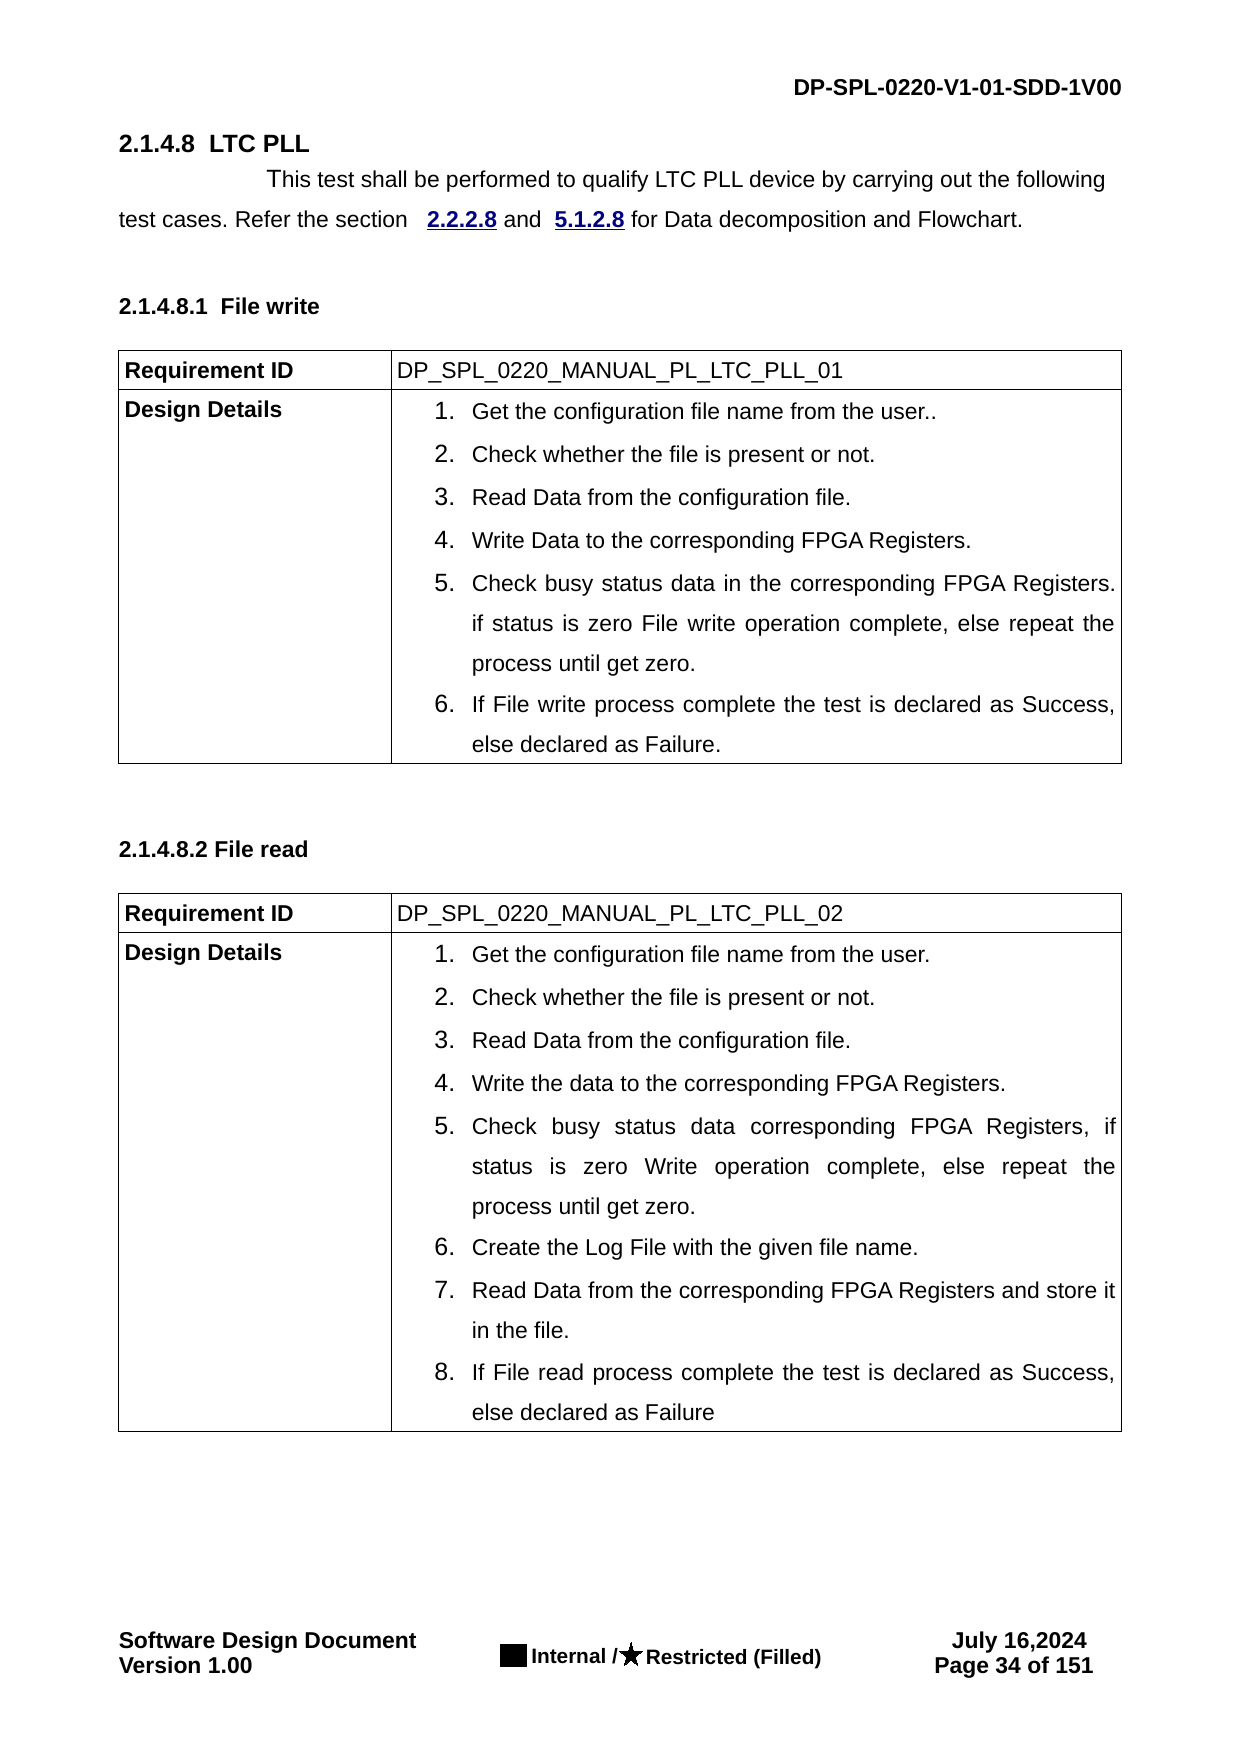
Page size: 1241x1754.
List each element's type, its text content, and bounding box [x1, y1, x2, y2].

subtitle LTC PLL [118, 129, 1122, 158]
table_cell Get the configuration file name from the user. Check whether the file is present or not. Read Data from the configuration file. Write the data to the corresponding FPGA Registers. Check busy status data corresponding FPGA Registers, if status is zero Write operation complete, else repeat the process until get zero. Create the Log File with the given file name. Read Data from the corresponding FPGA Registers and store it in the file. If File read process complete the test is declared as Success, else declared as Failure [392, 933, 1121, 1431]
table_cell Design Details [119, 390, 391, 763]
table_cell Get the configuration file name from the user.. Check whether the file is present or not. Read Data from the configuration file. Write Data to the corresponding FPGA Registers. Check busy status data in the corresponding FPGA Registers. if status is zero File write operation complete, else repeat the process until get zero. If File write process complete the test is declared as Success, else declared as Failure. [392, 390, 1121, 763]
table_header Requirement ID [119, 351, 391, 389]
table_header Requirement ID [119, 894, 391, 932]
subtitle File write [118, 296, 1122, 319]
table_header DP_SPL_0220_MANUAL_PL_LTC_PLL_01 [392, 351, 1121, 389]
subtitle File read [118, 839, 1122, 862]
table_cell Design Details [119, 933, 391, 1431]
table_header DP_SPL_0220_MANUAL_PL_LTC_PLL_02 [392, 894, 1121, 932]
text This test shall be performed to qualify LTC PLL device by carrying out the following test cases. Refer the section 2.2.2.8 and 5.1.2.8 for Data decomposition and Flowchart. [118, 164, 1122, 233]
